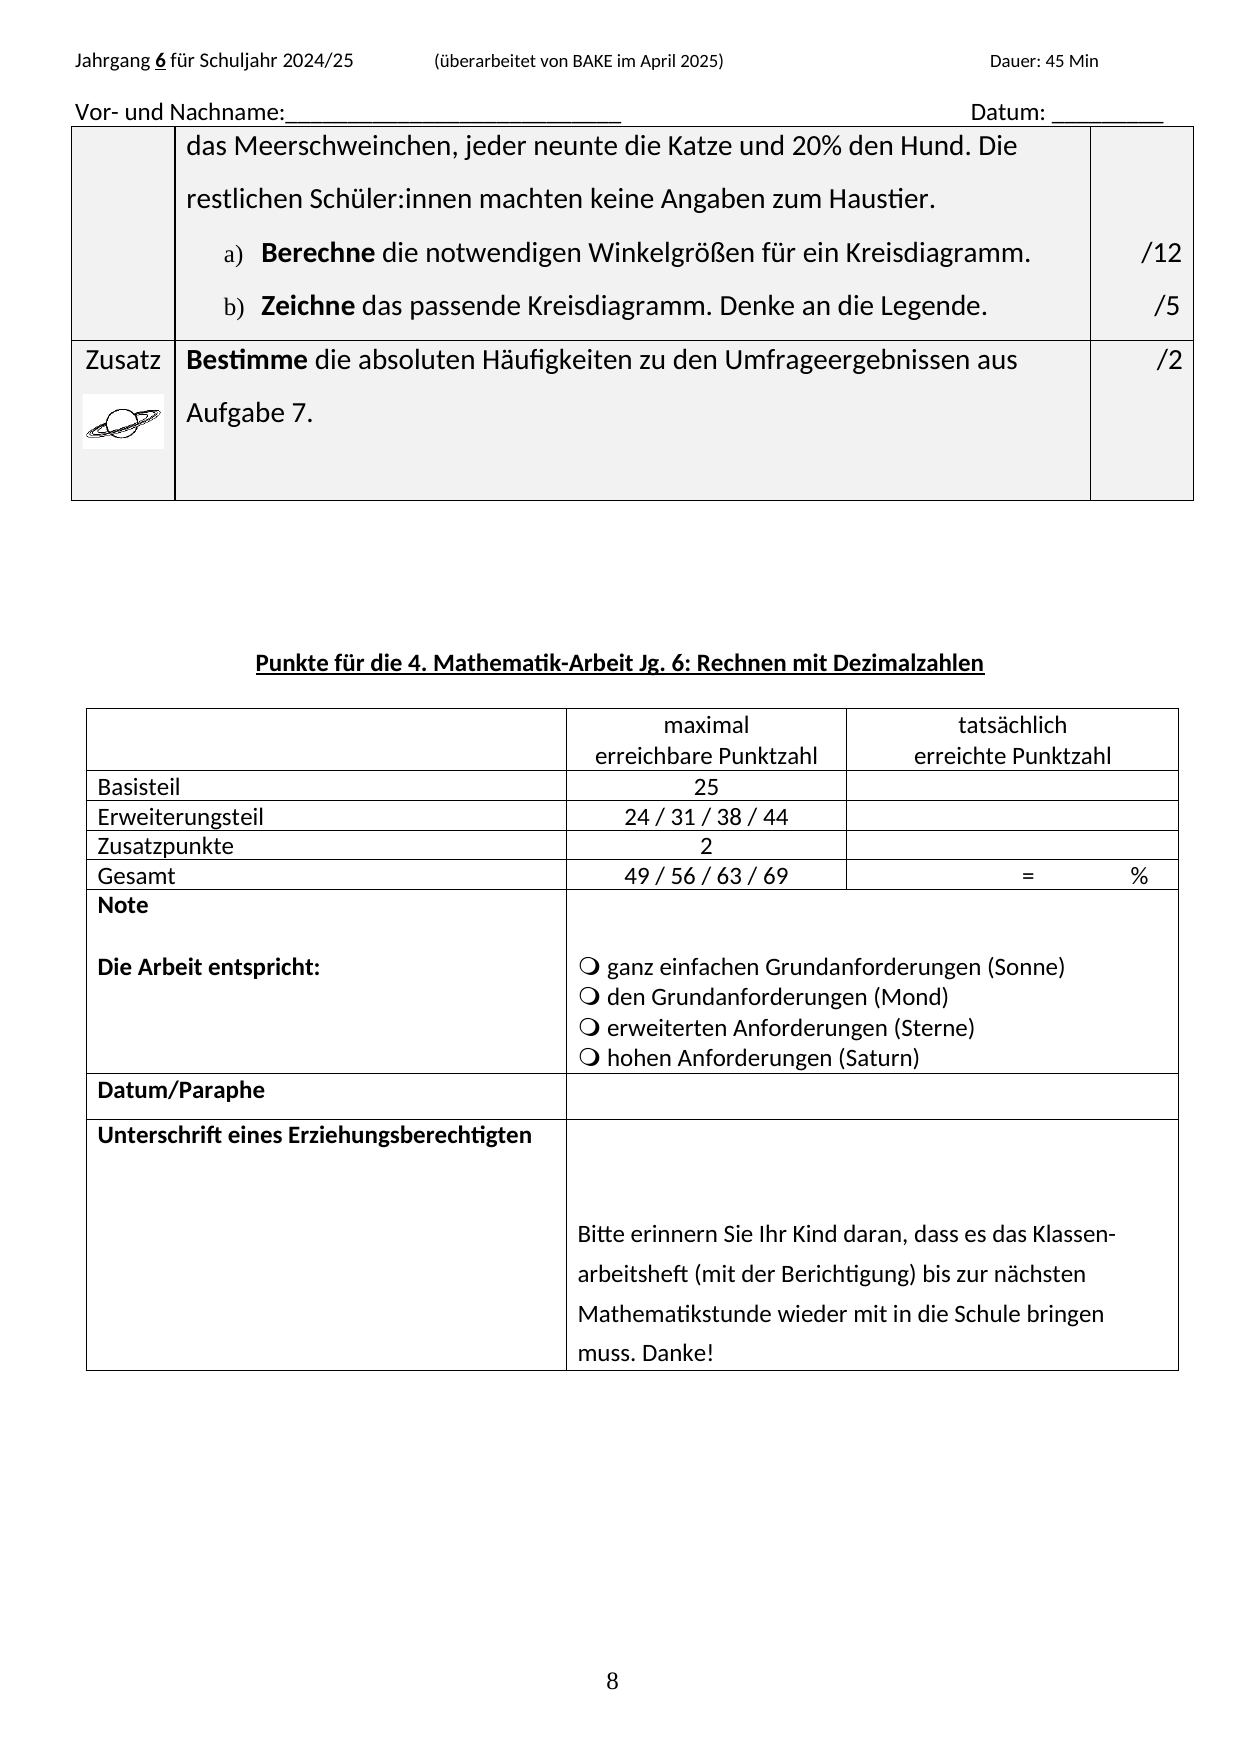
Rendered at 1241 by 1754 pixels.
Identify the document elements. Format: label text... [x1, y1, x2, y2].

table_cell Basisteil [87, 771, 566, 800]
table_cell [847, 801, 1178, 829]
table_cell /12 /5 [1091, 127, 1193, 340]
table_cell Eine Schulumfrage mit 270 Schüler:innen im Jahrgang 6 zum Thema „Welches ist dein Lieblingshaustier?“ ergab folgendes Ergebnis: Einer von 15 Schüler:innen gab den Hamster als Lieblingstier an, nannte das Meerschweinchen, jeder neunte die Katze und 20% den Hund. Die restlichen Schüler:innen machten keine Angaben zum Haustier. Berechne die notwendigen Winkelgrößen für ein Kreisdiagramm. Zeichne das passende Kreisdiagramm. Denke an die Legende. [176, 127, 1090, 340]
table_cell /2 [1091, 341, 1193, 500]
table_cell Unterschrift eines Erziehungsberechtigten [87, 1120, 566, 1369]
table_cell [847, 831, 1178, 859]
table_cell Zusatzpunkte [87, 831, 566, 859]
table_header maximal erreichbare Punktzahl [567, 709, 846, 770]
table_cell Bitte erinnern Sie Ihr Kind daran, dass es das Klassen-arbeitsheft (mit der Berichtigung) bis zur nächsten Mathematikstunde wieder mit in die Schule bringen muss. Danke! [567, 1120, 1178, 1369]
table_cell 24 / 31 / 38 / 44 [567, 801, 846, 829]
table_cell Bestimme die absoluten Häufigkeiten zu den Umfrageergebnissen aus Aufgabe 7. [176, 341, 1090, 500]
text Punkte für die 4. Mathematik-Arbeit Jg. 6: Rechnen mit Dezimalzahlen [75, 647, 1165, 678]
table_cell [567, 1074, 1178, 1119]
table_cell  ganz einfachen Grundanforderungen (Sonne)  den Grundanforderungen (Mond)  erweiterten Anforderungen (Sterne)  hohen Anforderungen (Saturn) [567, 890, 1178, 1073]
table_cell 49 / 56 / 63 / 69 [567, 860, 846, 889]
table_cell 2 [567, 831, 846, 859]
table_cell [847, 771, 1178, 800]
table_cell Gesamt [87, 860, 566, 889]
table_cell Note Die Arbeit entspricht: [87, 890, 566, 1073]
table_header tatsächlich erreichte Punktzahl [847, 709, 1178, 770]
table_cell Erweiterungsteil [87, 801, 566, 829]
table_cell 25 [567, 771, 846, 800]
table_cell Zusatz [72, 341, 174, 500]
table_cell = % [847, 860, 1178, 889]
table_cell [72, 127, 174, 340]
table_header [87, 709, 566, 770]
table_cell Datum/Paraphe [87, 1074, 566, 1119]
